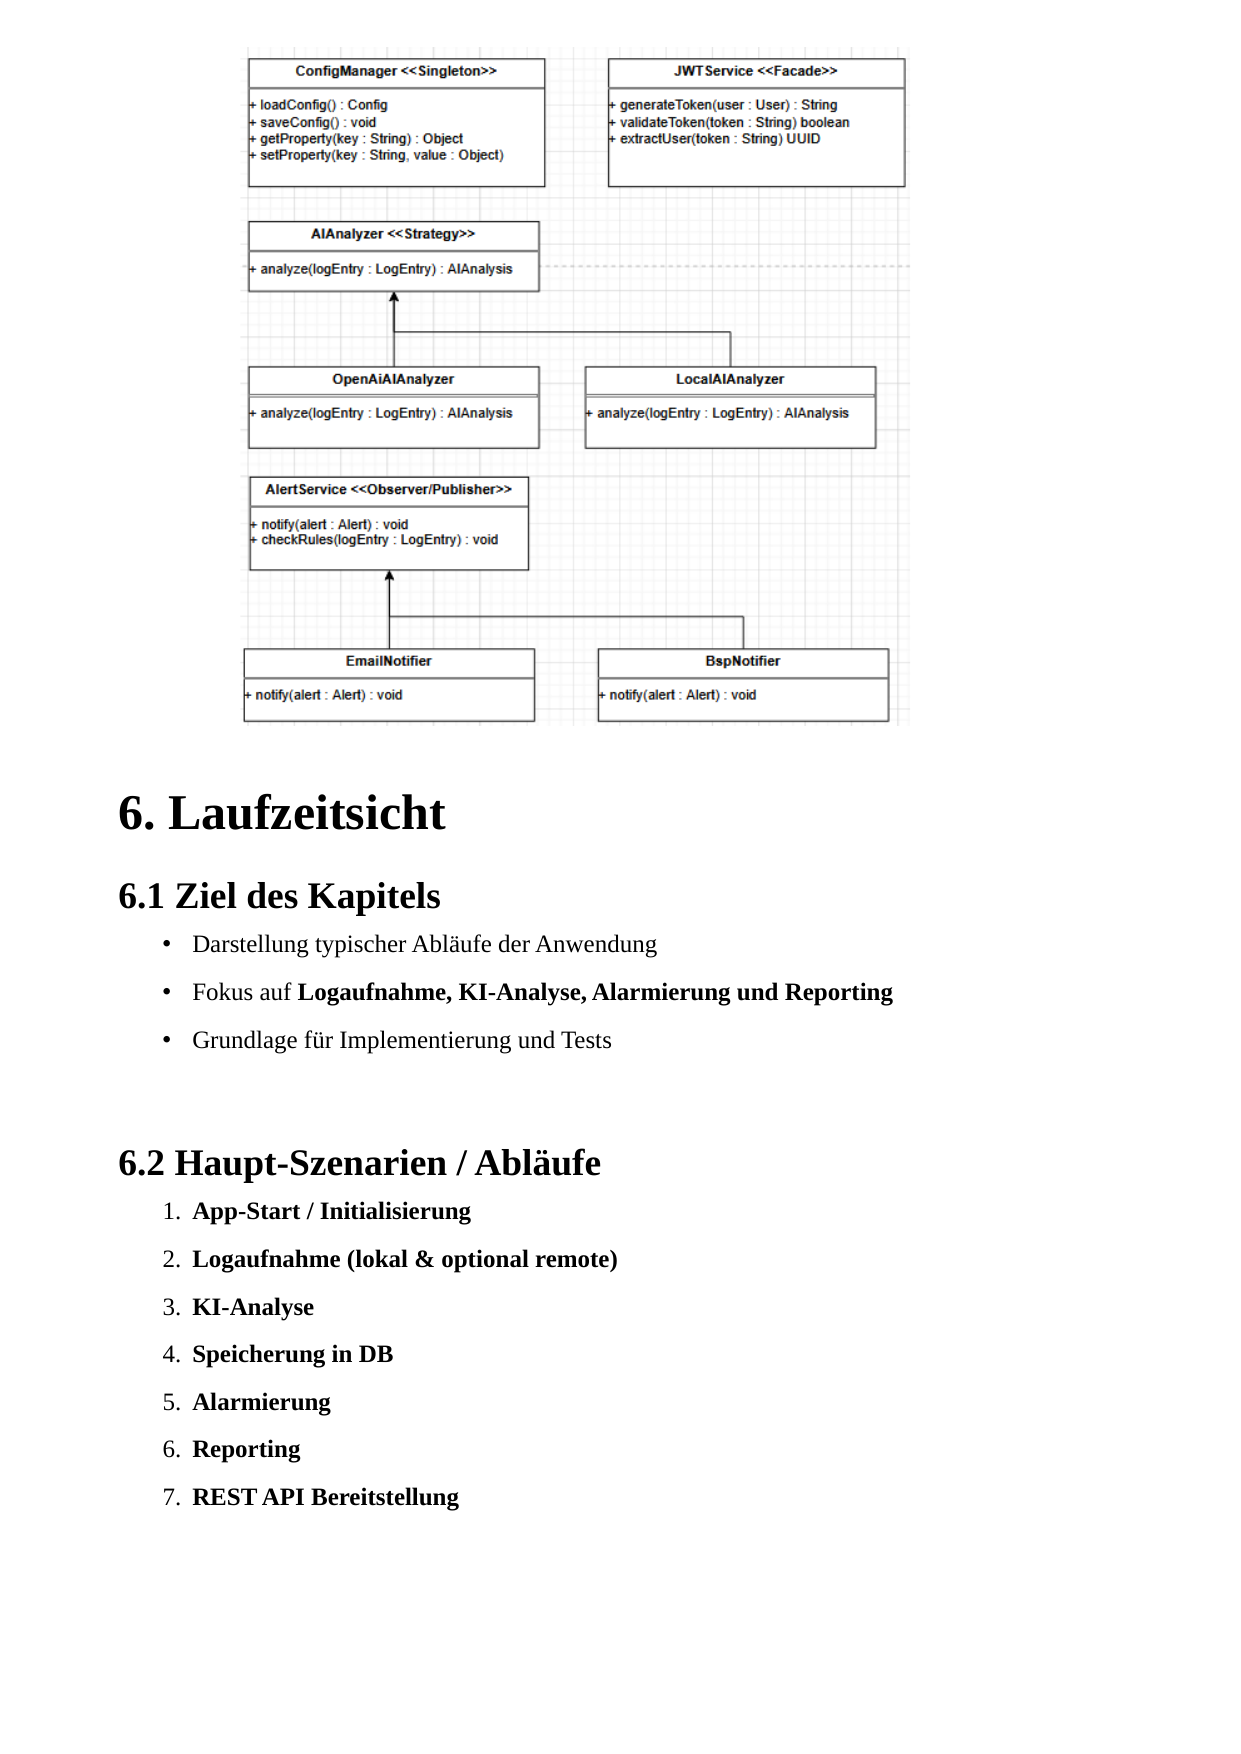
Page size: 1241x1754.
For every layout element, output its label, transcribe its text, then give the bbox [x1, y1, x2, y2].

list Darstellung typischer Abläufe der Anwendung [162, 929, 1122, 958]
list Alarmierung [162, 1387, 1122, 1416]
subtitle 6.1 Ziel des Kapitels [118, 874, 1122, 917]
list App-Start / Initialisierung [162, 1196, 1122, 1225]
subtitle 6. Laufzeitsicht [118, 783, 1122, 841]
list Fokus auf Logaufnahme, KI-Analyse, Alarmierung und Reporting [162, 977, 1122, 1006]
list KI-Analyse [162, 1292, 1122, 1320]
list Grundlage für Implementierung und Tests [162, 1025, 1122, 1053]
picture [240, 47, 911, 726]
list Speicherung in DB [162, 1339, 1122, 1368]
list REST API Bereitstellung [162, 1482, 1122, 1511]
subtitle 6.2 Haupt-Szenarien / Abläufe [118, 1141, 1122, 1184]
list Reporting [162, 1434, 1122, 1463]
list Logaufnahme (lokal & optional remote) [162, 1244, 1122, 1273]
